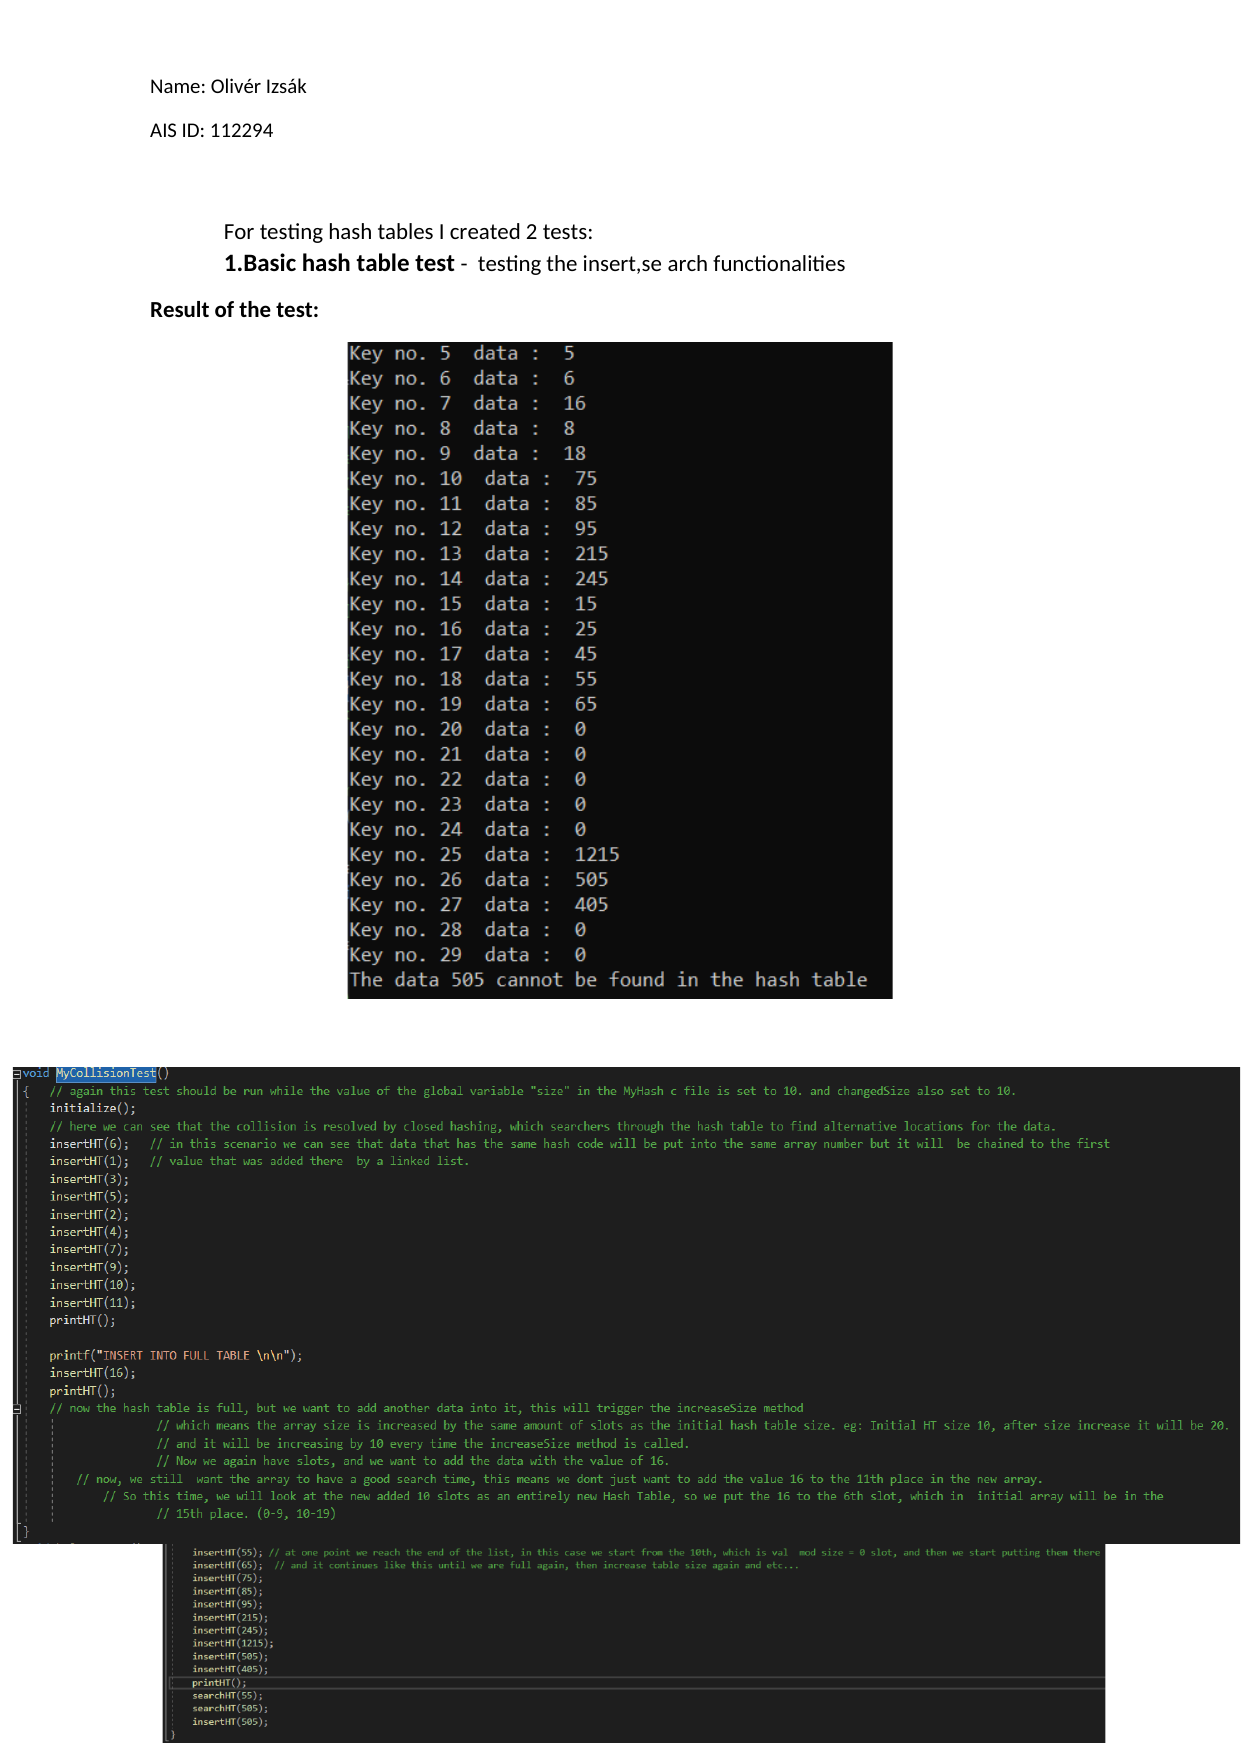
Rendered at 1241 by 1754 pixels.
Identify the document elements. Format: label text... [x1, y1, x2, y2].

text Result of the test: [150, 296, 1090, 324]
text For testing hash tables I created 2 tests: 1.Basic hash table test - testing the insert,se arch functionalities [224, 217, 1090, 277]
